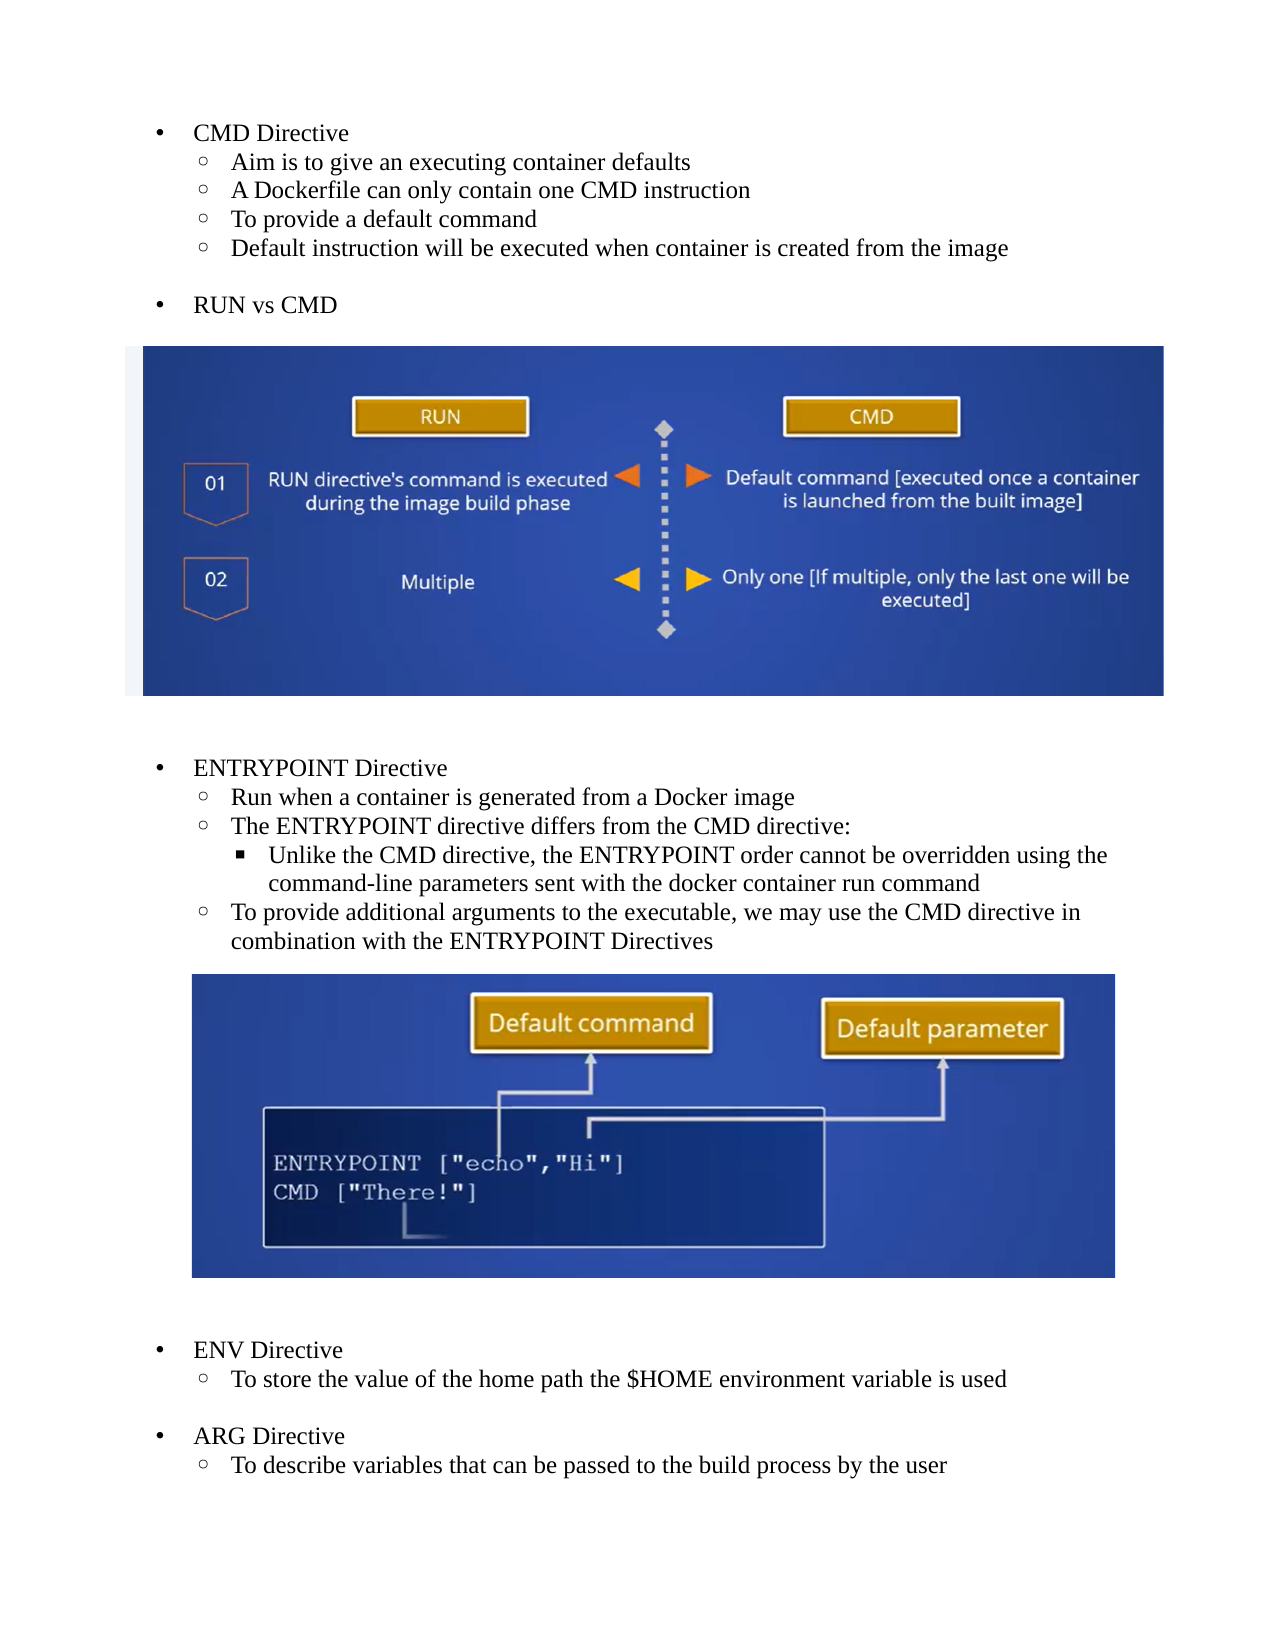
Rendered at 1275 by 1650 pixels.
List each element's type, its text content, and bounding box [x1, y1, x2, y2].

list Default instruction will be executed when container is created from the image [193, 233, 1157, 262]
list Aim is to give an executing container defaults [193, 147, 1157, 176]
list A Dockerfile can only contain one CMD instruction [193, 176, 1157, 204]
list To provide additional arguments to the executable, we may use the CMD directive in combination with the ENTRYPOINT Directives [193, 897, 1157, 955]
list To provide a default command [193, 204, 1157, 233]
list ARG Directive [156, 1421, 1157, 1450]
list ENV Directive [156, 1335, 1157, 1364]
list Unlike the CMD directive, the ENTRYPOINT order cannot be overridden using the command-line parameters sent with the docker container run command [231, 840, 1157, 897]
list The ENTRYPOINT directive differs from the CMD directive: [193, 811, 1157, 840]
list RUN vs CMD [156, 291, 1157, 319]
list To store the value of the home path the $HOME environment variable is used [193, 1364, 1157, 1392]
list Run when a container is generated from a Docker image [193, 782, 1157, 811]
list ENTRYPOINT Directive [156, 753, 1157, 782]
picture [125, 346, 1164, 696]
list To describe variables that can be passed to the build process by the user [193, 1450, 1157, 1479]
list CMD Directive [156, 118, 1157, 147]
picture [191, 974, 1116, 1278]
